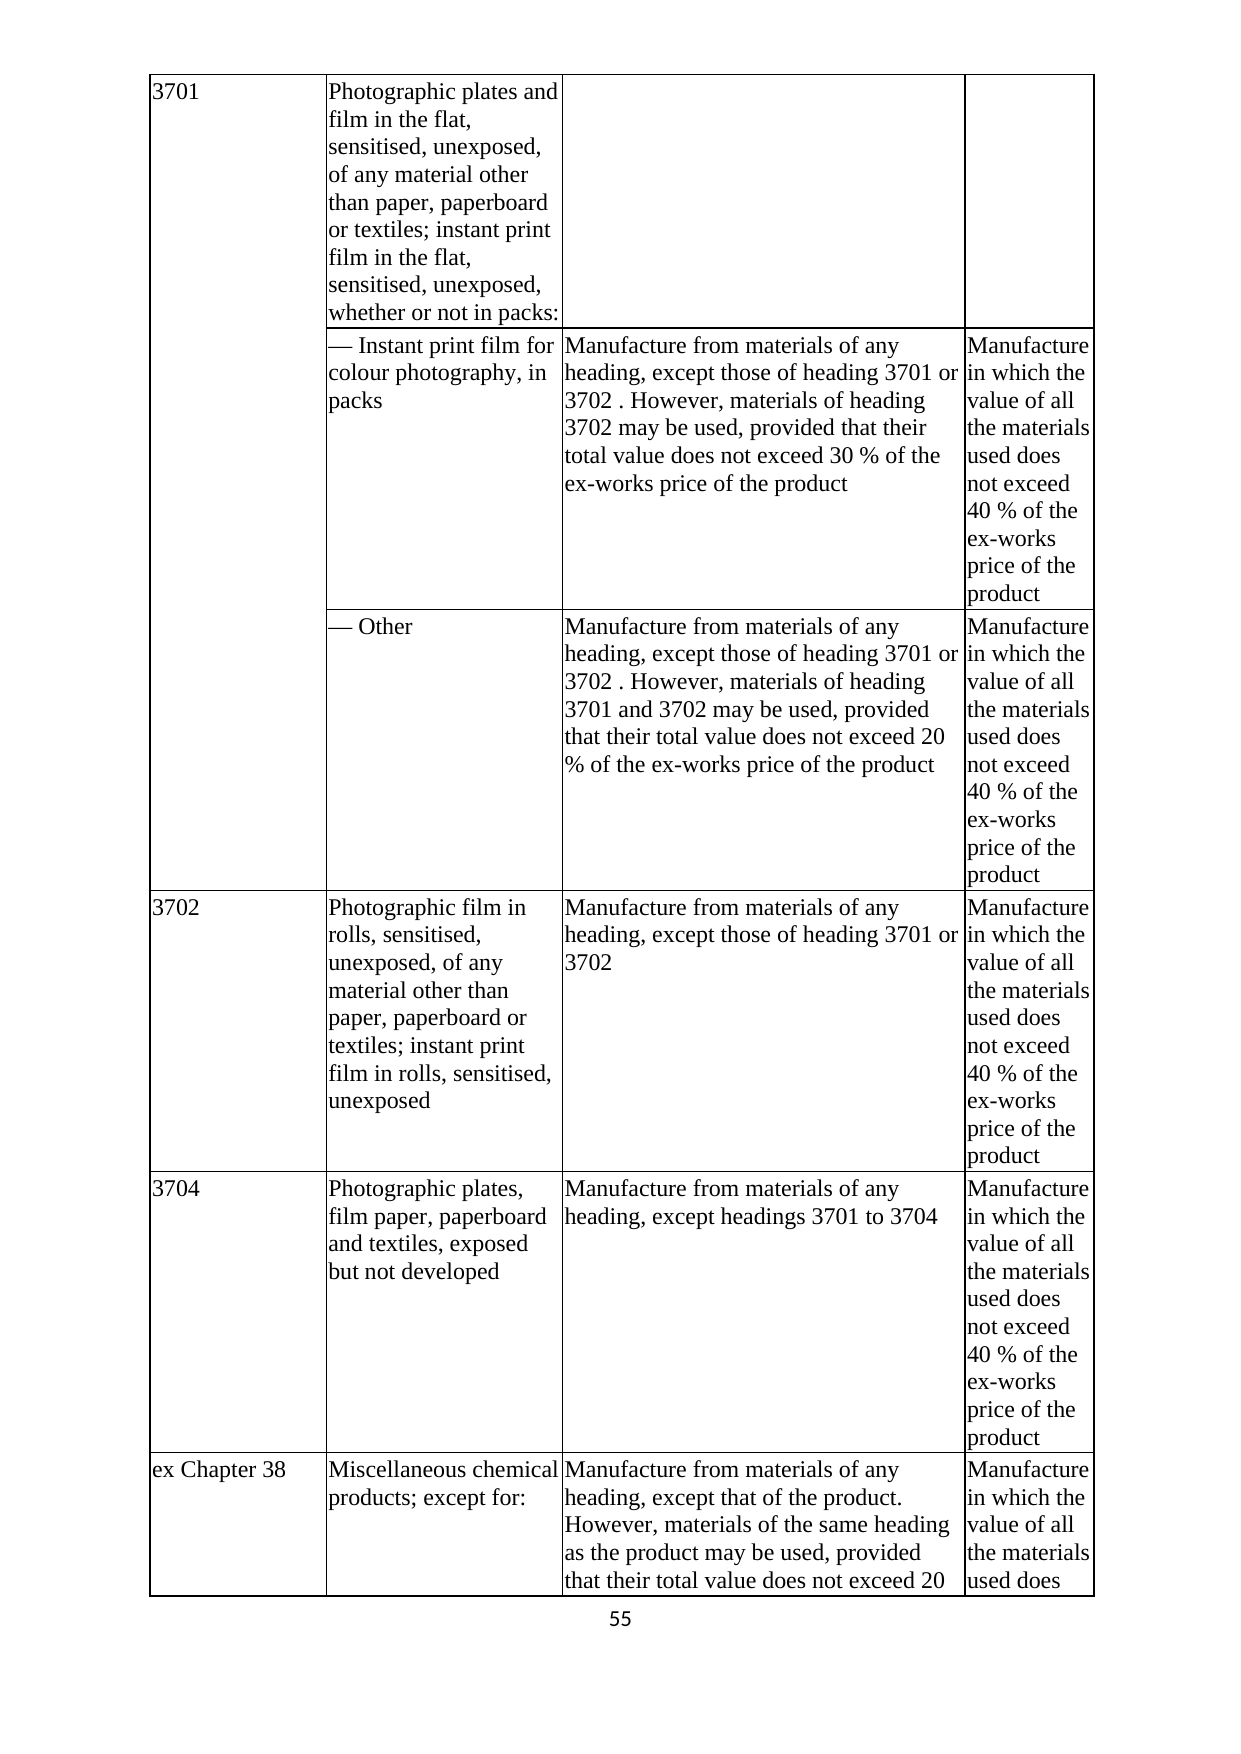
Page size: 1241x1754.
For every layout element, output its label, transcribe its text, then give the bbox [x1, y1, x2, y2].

table_cell Miscellaneous chemical products; except for: [327, 1453, 562, 1595]
table_cell 3704 [151, 1172, 326, 1452]
table_cell — Other [327, 610, 562, 889]
table_cell Photographic plates, film paper, paperboard and textiles, exposed but not developed [327, 1172, 562, 1452]
table_cell Manufacture from materials of any heading, except those of heading 3701 or 3702 . However, materials of heading 3701 and 3702 may be used, provided that their total value does not exceed 20 % of the ex-works price of the product [563, 610, 964, 889]
table_cell Manufacture in which the value of all the materials used does [966, 1453, 1093, 1595]
table_cell Manufacture in which the value of all the materials used does not exceed 40 % of the ex-works price of the product [966, 610, 1093, 889]
table_cell [563, 75, 964, 327]
table_cell Manufacture in which the value of all the materials used does not exceed 40 % of the ex-works price of the product [966, 1172, 1093, 1452]
table_cell 3701 [151, 75, 326, 889]
table_cell Photographic film in rolls, sensitised, unexposed, of any material other than paper, paperboard or textiles; instant print film in rolls, sensitised, unexposed [327, 891, 562, 1171]
table_cell Photographic plates and film in the flat, sensitised, unexposed, of any material other than paper, paperboard or textiles; instant print film in the flat, sensitised, unexposed, whether or not in packs: [327, 75, 562, 327]
table_cell 3702 [151, 891, 326, 1171]
table_cell Manufacture in which the value of all the materials used does not exceed 40 % of the ex-works price of the product [966, 891, 1093, 1171]
table_cell — Instant print film for colour photography, in packs [327, 329, 562, 608]
table_cell Manufacture in which the value of all the materials used does not exceed 40 % of the ex-works price of the product [966, 329, 1093, 608]
table_cell ex Chapter 38 [151, 1453, 326, 1595]
table_cell Manufacture from materials of any heading, except that of the product. However, materials of the same heading as the product may be used, provided that their total value does not exceed 20 [563, 1453, 964, 1595]
table_cell Manufacture from materials of any heading, except those of heading 3701 or 3702 [563, 891, 964, 1171]
table_cell Manufacture from materials of any heading, except those of heading 3701 or 3702 . However, materials of heading 3702 may be used, provided that their total value does not exceed 30 % of the ex-works price of the product [563, 329, 964, 608]
table_cell Manufacture from materials of any heading, except headings 3701 to 3704 [563, 1172, 964, 1452]
table_cell [966, 75, 1093, 327]
